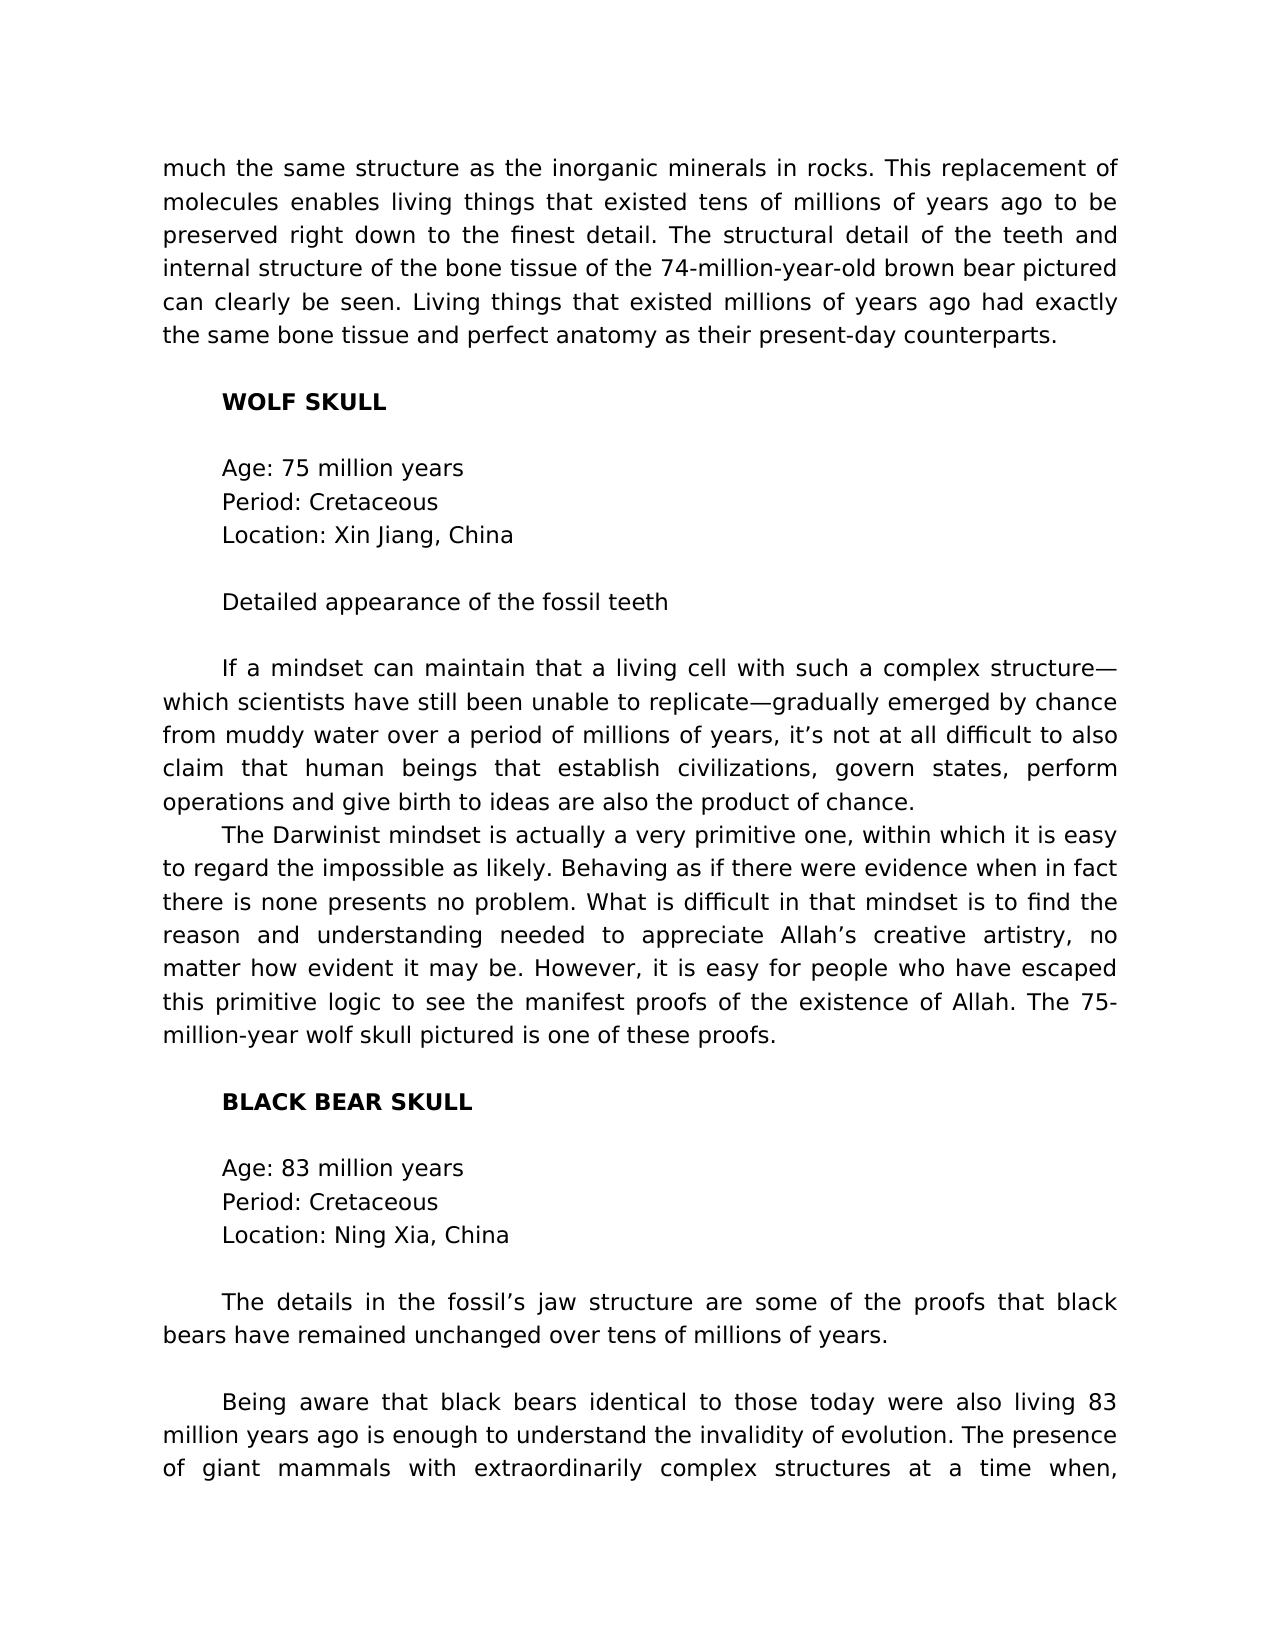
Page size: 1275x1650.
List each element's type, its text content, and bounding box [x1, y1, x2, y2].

text The Darwinist mindset is actually a very primitive one, within which it is easy to regard the impossible as likely. Behaving as if there were evidence when in fact there is none presents no problem. What is difficult in that mindset is to find the reason and understanding needed to appreciate Allah’s creative artistry, no matter how evident it may be. However, it is easy for people who have escaped this primitive logic to see the manifest proofs of the existence of Allah. The 75-million-year wolf skull pictured is one of these proofs. [162, 817, 1119, 1050]
text Period: Cretaceous [162, 1183, 1119, 1217]
text Period: Cretaceous [162, 483, 1119, 517]
text If a mindset can maintain that a living cell with such a complex structure—which scientists have still been unable to replicate—gradually emerged by chance from muddy water over a period of millions of years, it’s not at all difficult to also claim that human beings that establish civilizations, govern states, perform operations and give birth to ideas are also the product of chance. [162, 650, 1119, 817]
text Age: 83 million years [162, 1150, 1119, 1183]
text WOLF SKULL [162, 383, 1119, 417]
text Location: Ning Xia, China [162, 1217, 1119, 1250]
text Detailed appearance of the fossil teeth [162, 583, 1119, 617]
text Age: 75 million years [162, 450, 1119, 483]
text BLACK BEAR SKULL [162, 1083, 1119, 1117]
text Location: Xin Jiang, China [162, 517, 1119, 550]
text much the same structure as the inorganic minerals in rocks. This replacement of molecules enables living things that existed tens of millions of years ago to be preserved right down to the finest detail. The structural detail of the teeth and internal structure of the bone tissue of the 74-million-year-old brown bear pictured can clearly be seen. Living things that existed millions of years ago had exactly the same bone tissue and perfect anatomy as their present-day counterparts. [162, 150, 1119, 350]
text The details in the fossil’s jaw structure are some of the proofs that black bears have remained unchanged over tens of millions of years. [162, 1283, 1119, 1350]
text Being aware that black bears identical to those today were also living 83 million years ago is enough to understand the invalidity of evolution. The presence of giant mammals with extraordinarily complex structures at a time when, [162, 1383, 1119, 1483]
